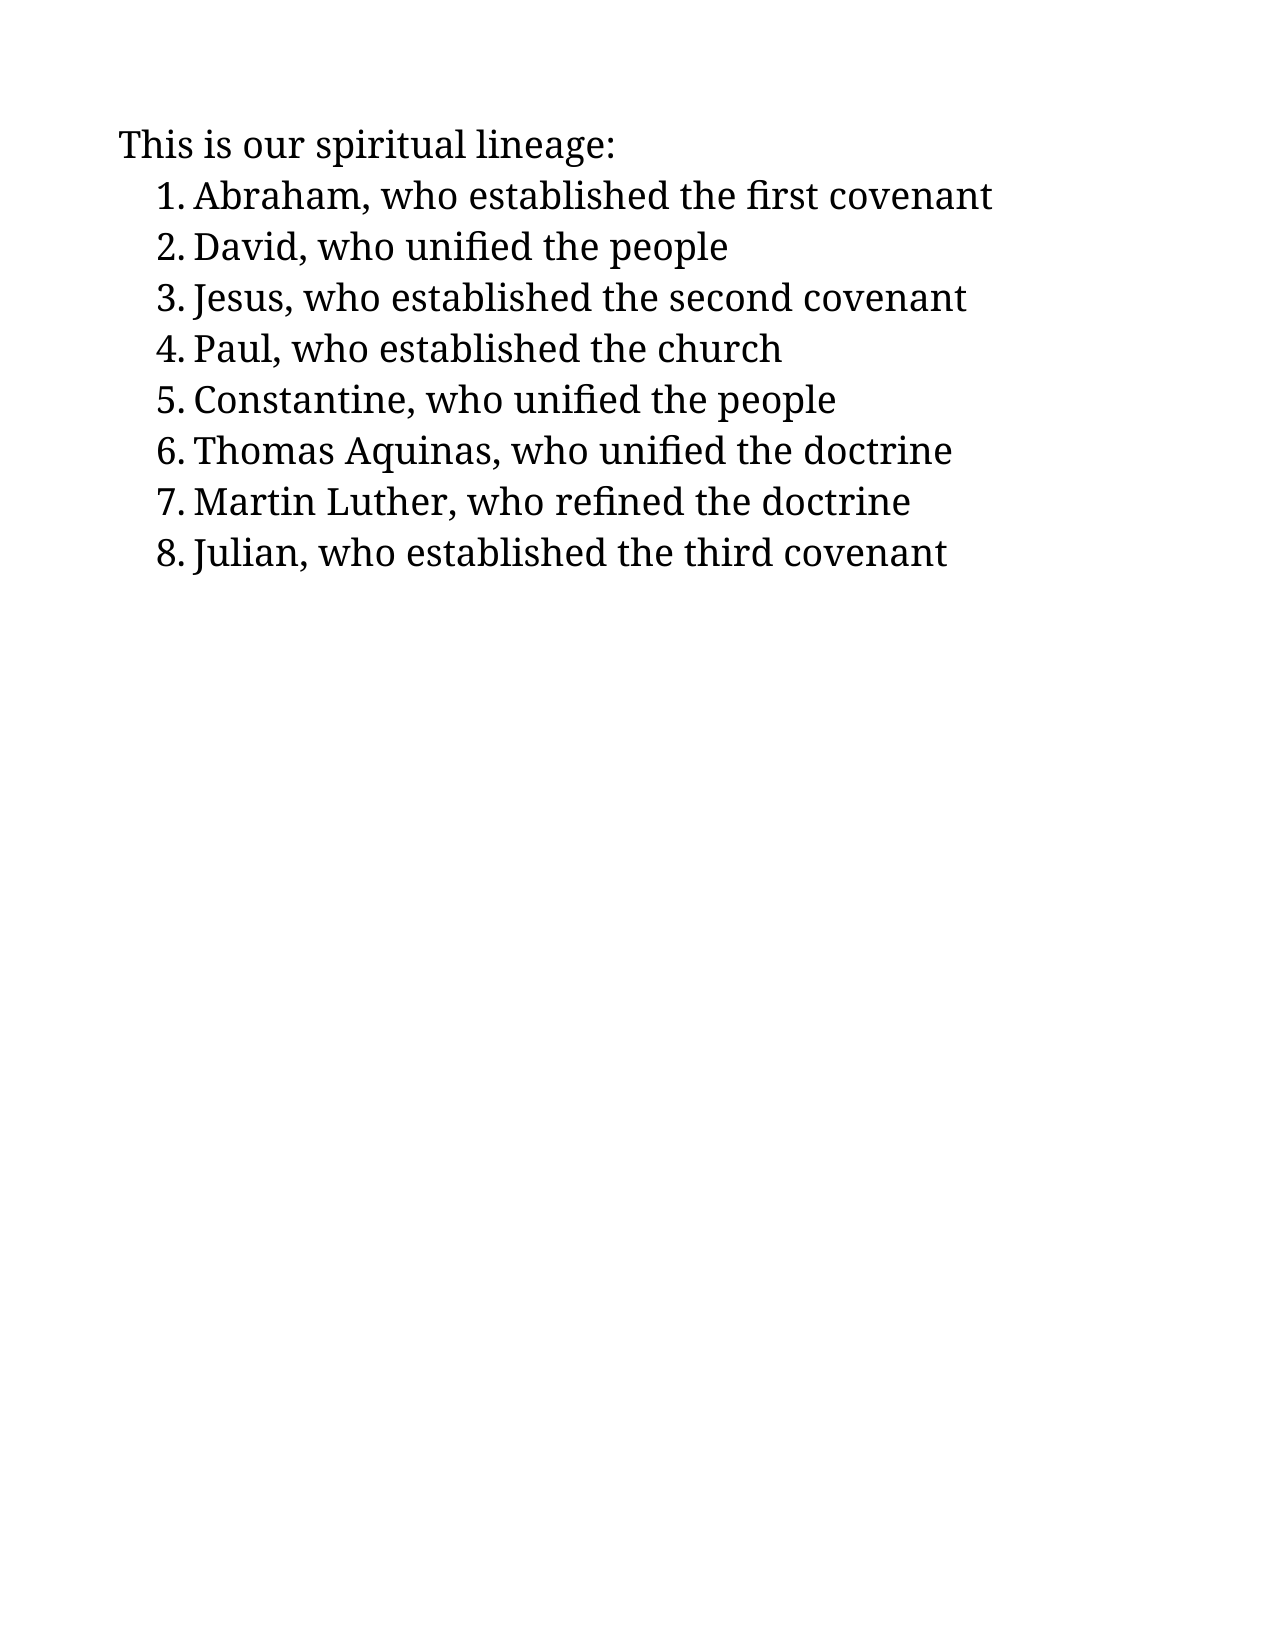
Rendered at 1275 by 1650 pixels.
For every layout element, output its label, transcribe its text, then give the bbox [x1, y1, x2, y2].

list Thomas Aquinas, who unified the doctrine [156, 424, 1157, 475]
text This is our spiritual lineage: [118, 118, 1157, 169]
list David, who unified the people [156, 220, 1157, 271]
list Paul, who established the church [156, 322, 1157, 373]
list Abraham, who established the first covenant [156, 169, 1157, 220]
list Julian, who established the third covenant [156, 526, 1157, 577]
list Constantine, who unified the people [156, 373, 1157, 424]
list Martin Luther, who refined the doctrine [156, 475, 1157, 526]
list Jesus, who established the second covenant [156, 271, 1157, 322]
